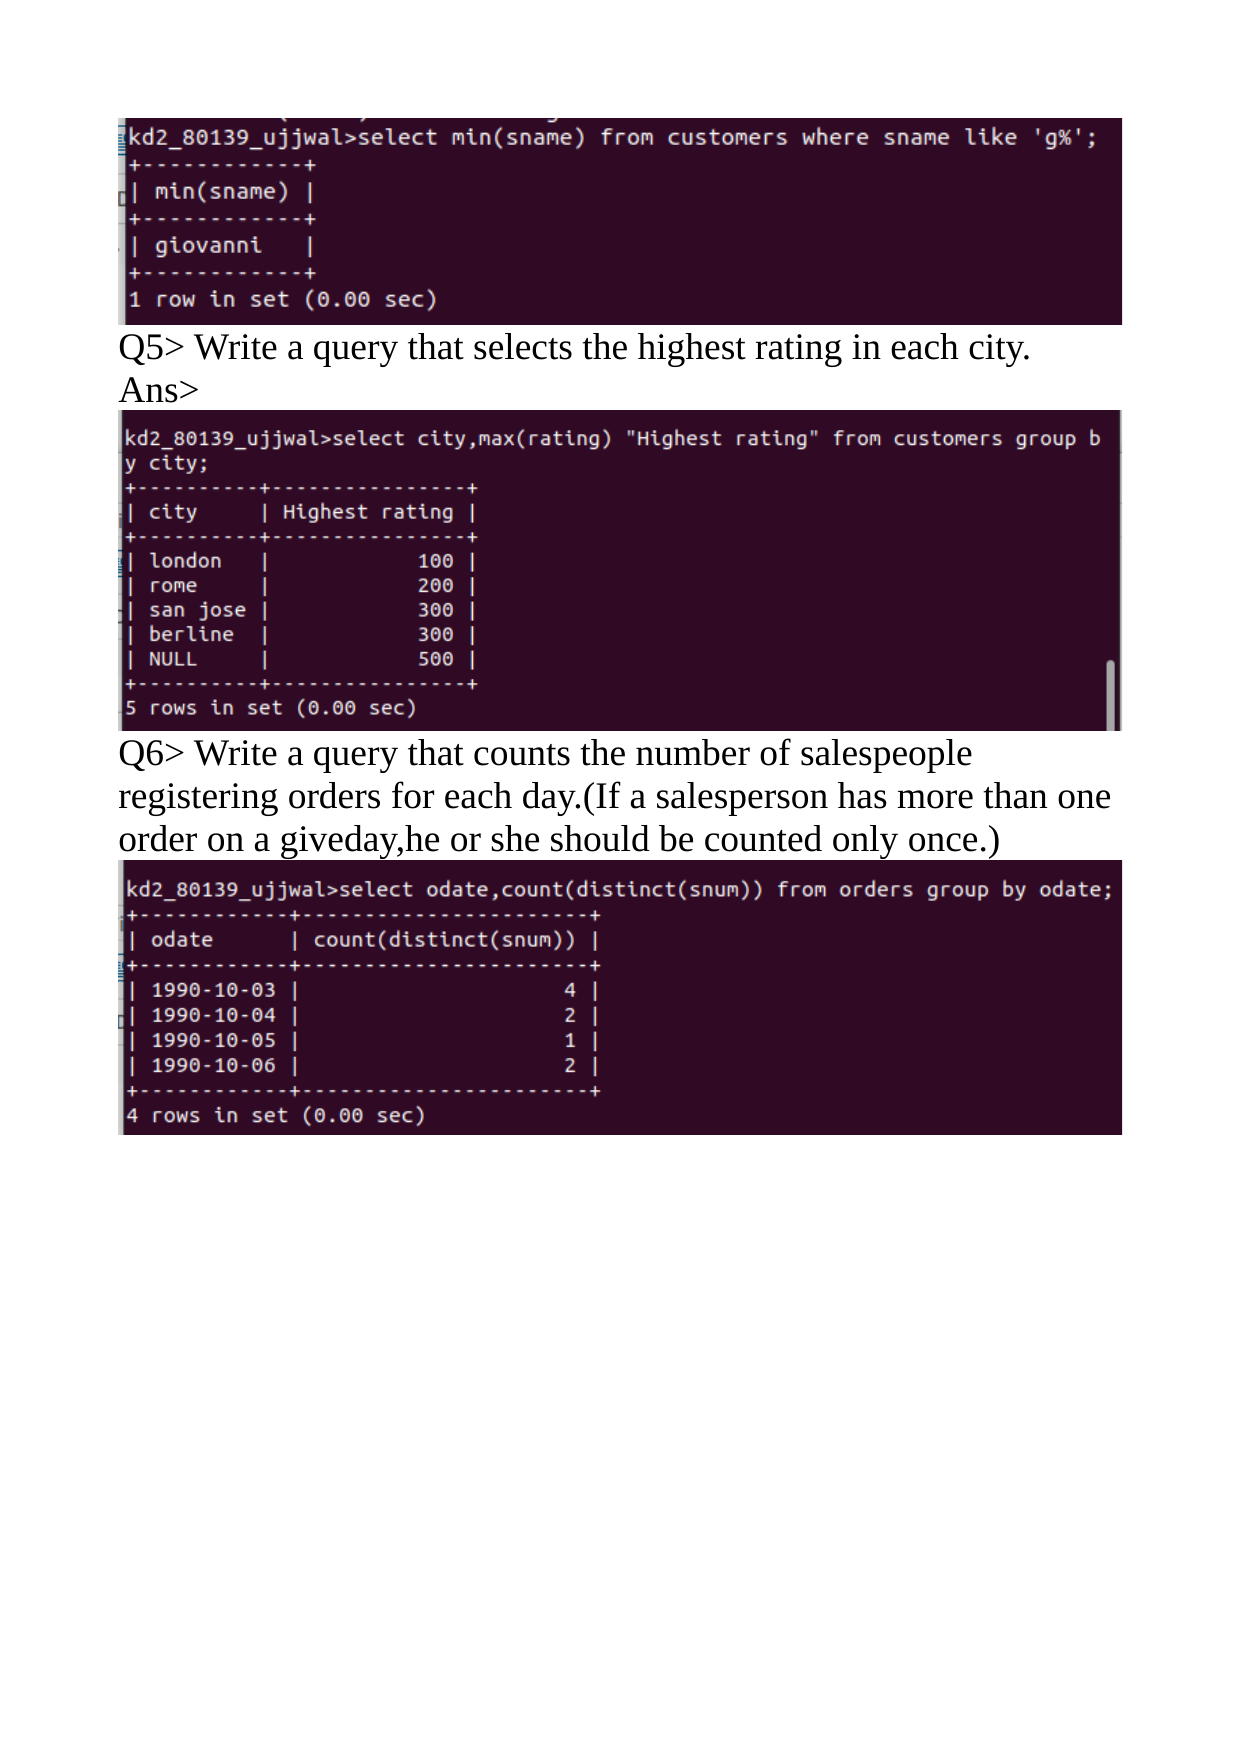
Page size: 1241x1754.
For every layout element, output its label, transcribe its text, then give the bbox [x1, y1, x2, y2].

text Ans> [118, 368, 1122, 410]
picture [118, 410, 1123, 731]
picture [118, 118, 1123, 325]
picture [118, 860, 1123, 1135]
text Q5> Write a query that selects the highest rating in each city. [118, 325, 1122, 368]
text Q6> Write a query that counts the number of salespeople registering orders for each day.(If a salesperson has more than one order on a giveday,he or she should be counted only once.) [118, 731, 1122, 860]
